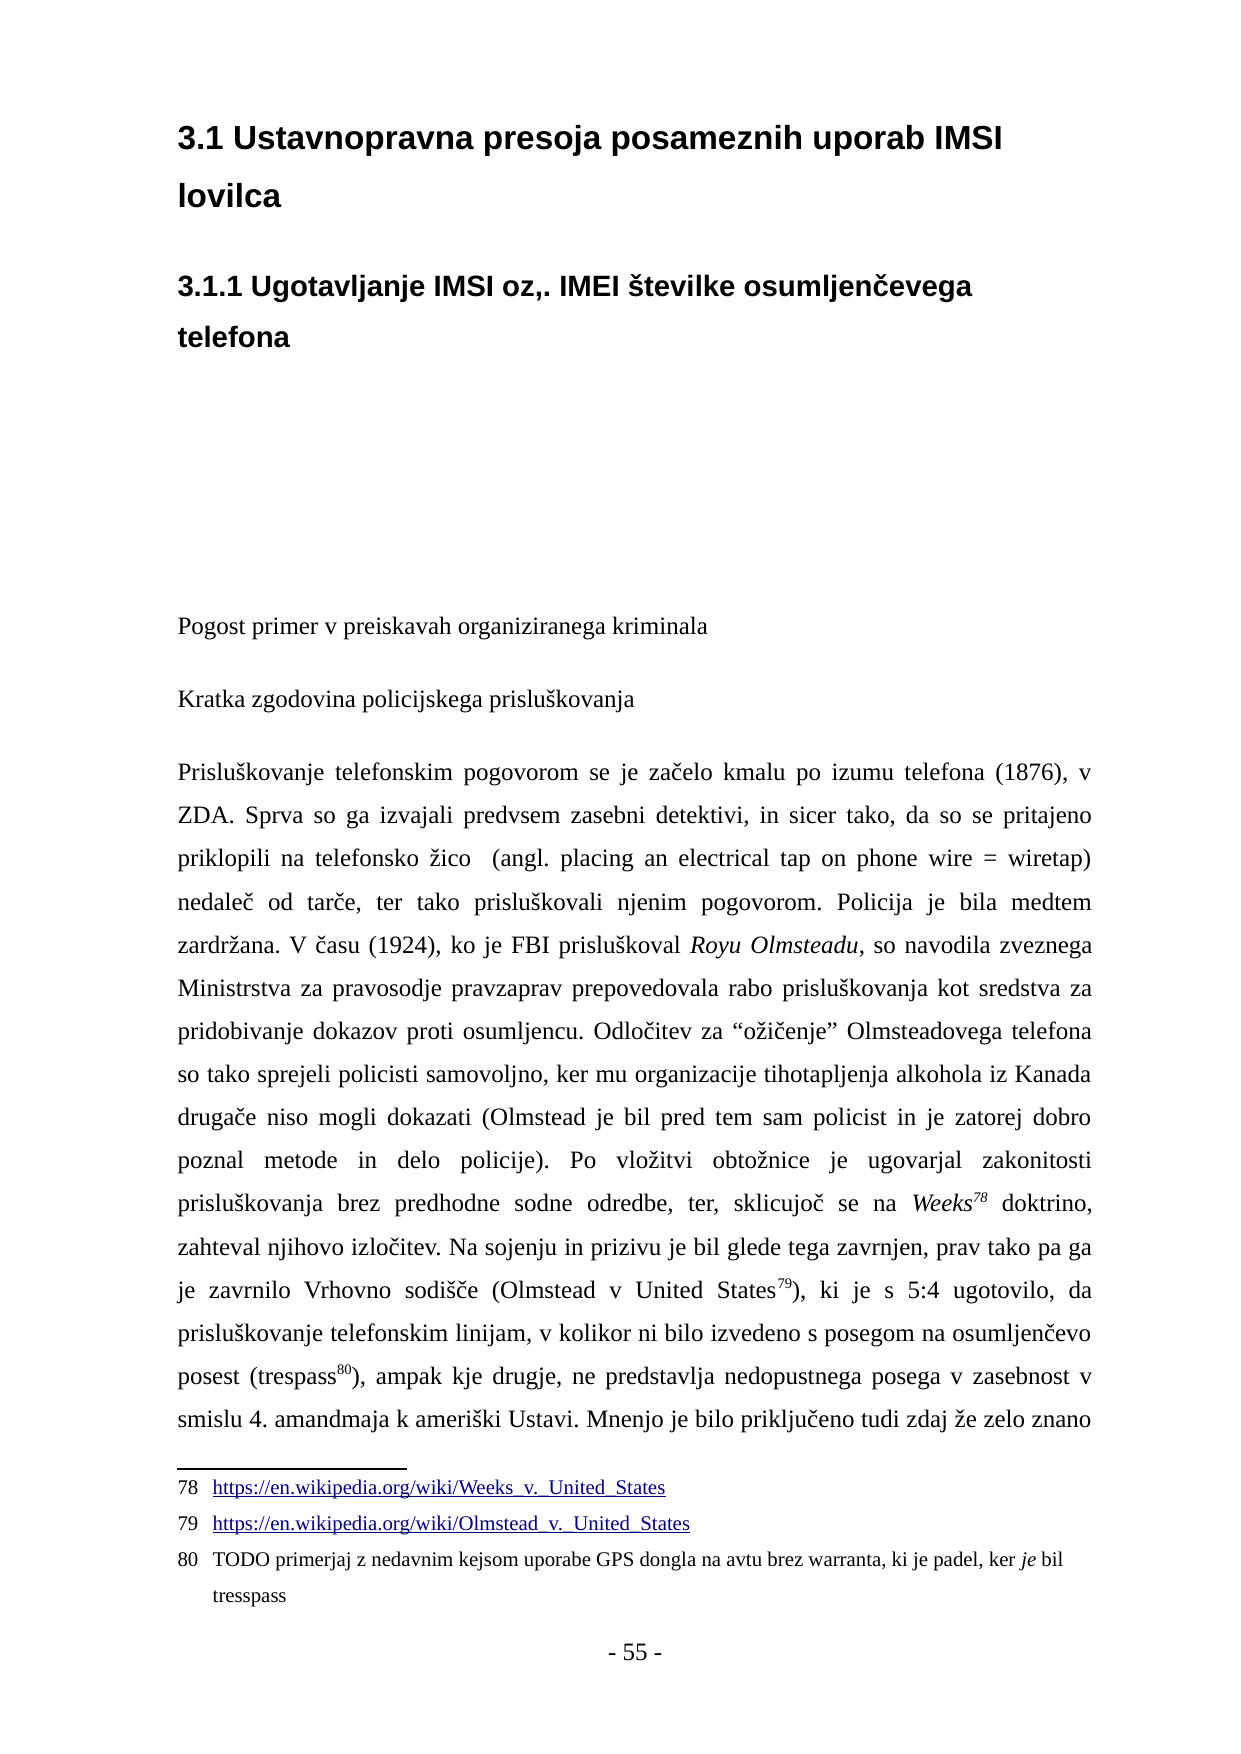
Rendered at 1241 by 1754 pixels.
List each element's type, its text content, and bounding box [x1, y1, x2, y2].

text Pogost primer v preiskavah organiziranega kriminala [177, 611, 1093, 640]
subtitle 3.1 Ustavnopravna presoja posameznih uporab IMSI lovilca [177, 118, 1093, 214]
text Prisluškovanje telefonskim pogovorom se je začelo kmalu po izumu telefona (1876), v ZDA. Sprva so ga izvajali predvsem zasebni detektivi, in sicer tako, da so se pritajeno priklopili na telefonsko žico (angl. placing an electrical tap on phone wire = wiretap) nedaleč od tarče, ter tako prisluškovali njenim pogovorom. Policija je bila medtem zardržana. V času (1924), ko je FBI prisluškoval Royu Olmsteadu, so navodila zveznega Ministrstva za pravosodje pravzaprav prepovedovala rabo prisluškovanja kot sredstva za pridobivanje dokazov proti osumljencu. Odločitev za “ožičenje” Olmsteadovega telefona so tako sprejeli policisti samovoljno, ker mu organizacije tihotapljenja alkohola iz Kanada drugače niso mogli dokazati (Olmstead je bil pred tem sam policist in je zatorej dobro poznal metode in delo policije). Po vložitvi obtožnice je ugovarjal zakonitosti prisluškovanja brez predhodne sodne odredbe, ter, sklicujoč se na Weeks doktrino, zahteval njihovo izločitev. Na sojenju in prizivu je bil glede tega zavrnjen, prav tako pa ga je zavrnilo Vrhovno sodišče (Olmstead v United States), ki je s 5:4 ugotovilo, da prisluškovanje telefonskim linijam, v kolikor ni bilo izvedeno s posegom na osumljenčevo posest (trespass), ampak kje drugje, ne predstavlja nedopustnega posega v zasebnost v smislu 4. amandmaja k ameriški Ustavi. Mnenjo je bilo priključeno tudi zdaj že zelo znano [177, 757, 1093, 1433]
text TODO primerjaj z nedavnim kejsom uporabe GPS dongla na avtu brez warranta, ki je padel, ker je bil tresspass [177, 1547, 1093, 1607]
subtitle 3.1.1 Ugotavljanje IMSI oz,. IMEI številke osumljenčevega telefona [177, 269, 1093, 354]
text Kratka zgodovina policijskega prisluškovanja [177, 684, 1093, 713]
text https://en.wikipedia.org/wiki/Weeks_v._United_States [177, 1475, 1093, 1499]
text https://en.wikipedia.org/wiki/Olmstead_v._United_States [177, 1511, 1093, 1535]
